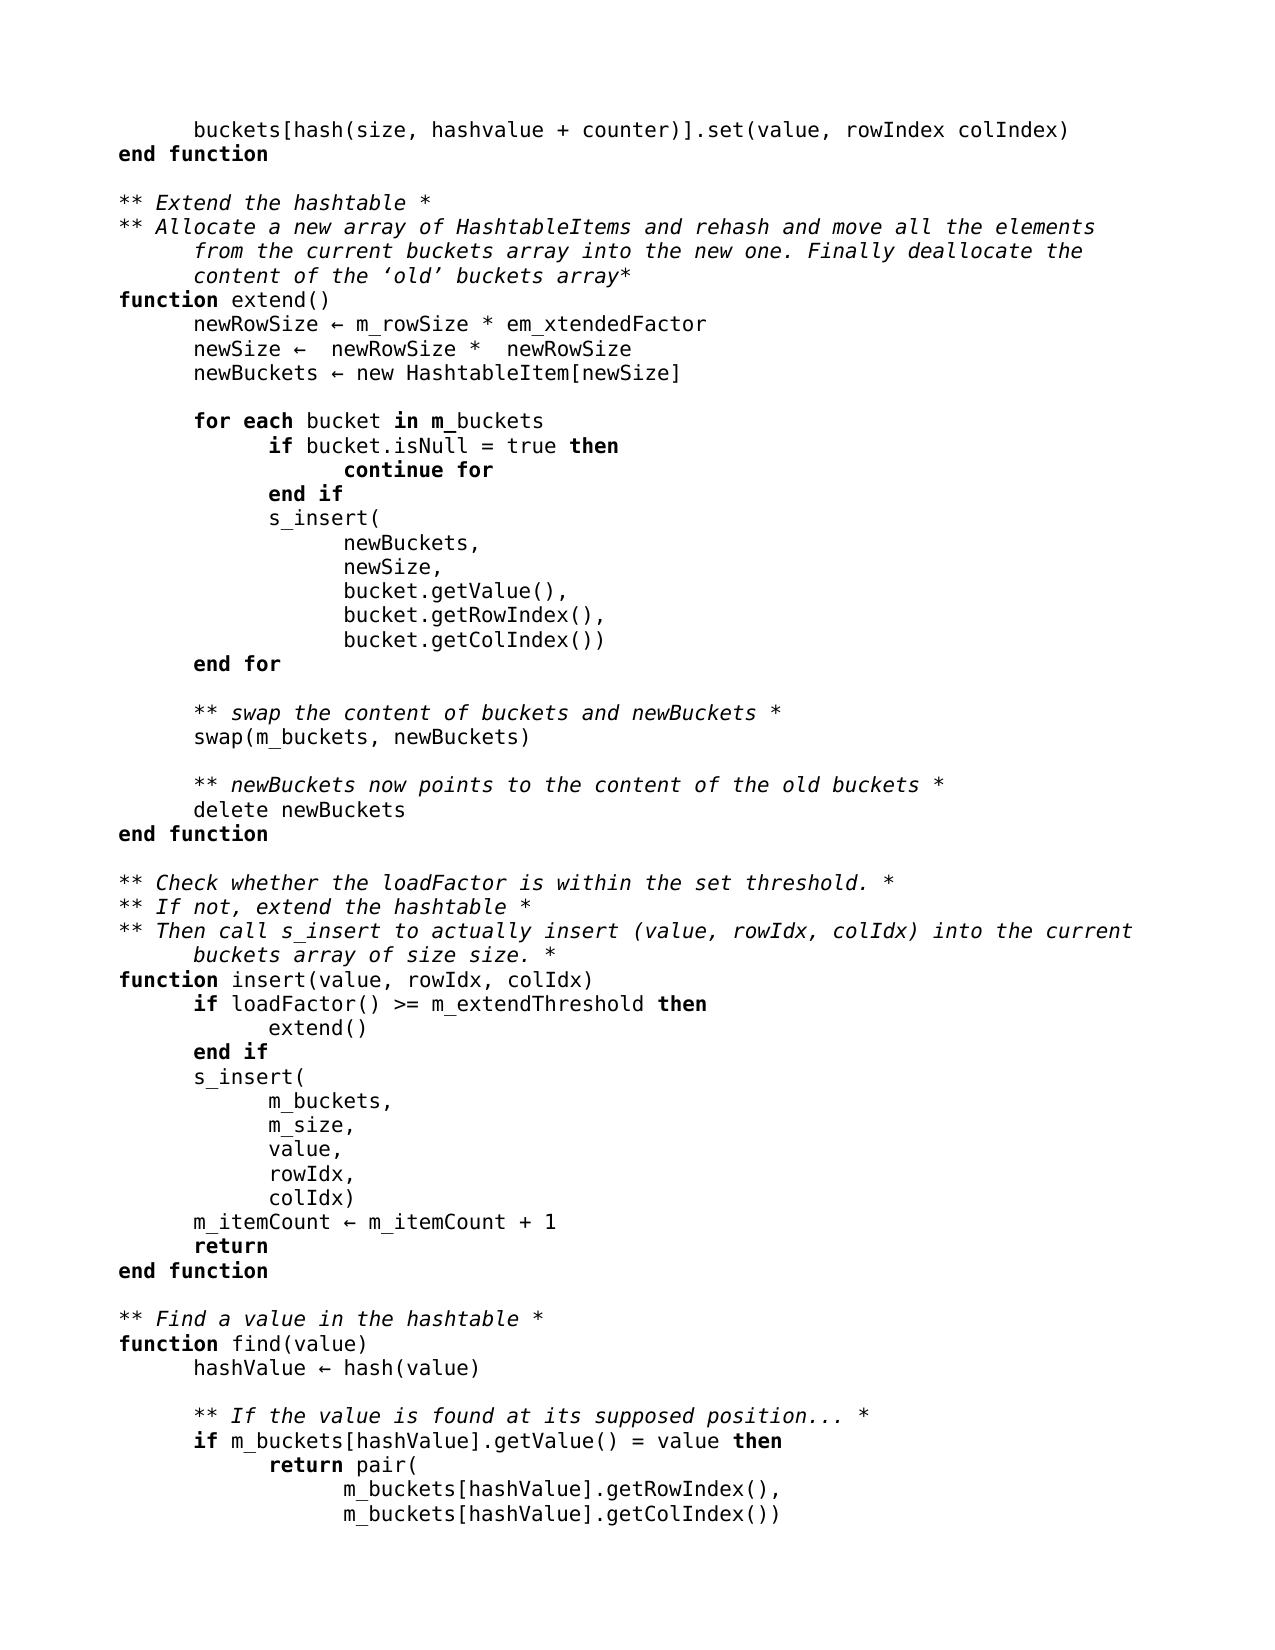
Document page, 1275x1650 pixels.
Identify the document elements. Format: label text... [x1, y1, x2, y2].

text swap(m_buckets, newBuckets) [118, 725, 1157, 749]
text newBuckets, [118, 531, 1157, 555]
text end function [118, 142, 1157, 167]
text continue for [118, 458, 1157, 482]
text ** Allocate a new array of HashtableItems and rehash and move all the elements from the current buckets array into the new one. Finally deallocate the content of the ‘old’ buckets array* [118, 215, 1157, 288]
text end if [118, 482, 1157, 506]
text ** Check whether the loadFactor is within the set threshold. * [118, 871, 1157, 895]
text ** Find a value in the hashtable * [118, 1307, 1157, 1332]
text value, [118, 1137, 1157, 1162]
text if bucket.isNull = true then [118, 434, 1157, 458]
text bucket.getRowIndex(), [118, 603, 1157, 628]
text newSize, [118, 555, 1157, 579]
text end function [118, 1259, 1157, 1283]
text buckets[hash(size, hashvalue + counter)].set(value, rowIndex colIndex) [118, 118, 1157, 142]
text return pair( [118, 1453, 1157, 1477]
text for each bucket in m_buckets [118, 409, 1157, 434]
text extend() [118, 1016, 1157, 1040]
text newBuckets ← new HashtableItem[newSize] [118, 361, 1157, 385]
text if m_buckets[hashValue].getValue() = value then [118, 1429, 1157, 1453]
text ** newBuckets now points to the content of the old buckets * [118, 773, 1157, 798]
text function insert(value, rowIdx, colIdx) [118, 968, 1157, 992]
text if loadFactor() >= m_extendThreshold then [118, 992, 1157, 1016]
text function extend() [118, 288, 1157, 312]
text s_insert( [118, 1065, 1157, 1089]
text bucket.getColIndex()) [118, 628, 1157, 652]
text end function [118, 822, 1157, 846]
text hashValue ← hash(value) [118, 1356, 1157, 1380]
text m_buckets, [118, 1089, 1157, 1113]
text ** If the value is found at its supposed position... * [118, 1404, 1157, 1429]
text function find(value) [118, 1332, 1157, 1356]
text ** Extend the hashtable * [118, 191, 1157, 215]
text delete newBuckets [118, 798, 1157, 822]
text return [118, 1234, 1157, 1259]
text end if [118, 1040, 1157, 1065]
text m_itemCount ← m_itemCount + 1 [118, 1210, 1157, 1234]
text m_size, [118, 1113, 1157, 1137]
text ** swap the content of buckets and newBuckets * [118, 701, 1157, 725]
text m_buckets[hashValue].getRowIndex(), m_buckets[hashValue].getColIndex()) [118, 1477, 1157, 1526]
text bucket.getValue(), [118, 579, 1157, 603]
text ** If not, extend the hashtable * [118, 895, 1157, 919]
text colIdx) [118, 1186, 1157, 1210]
text newRowSize ← m_rowSize * em_xtendedFactor [118, 312, 1157, 337]
text newSize ← newRowSize * newRowSize [118, 337, 1157, 361]
text rowIdx, [118, 1162, 1157, 1186]
text ** Then call s_insert to actually insert (value, rowIdx, colIdx) into the current buckets array of size size. * [118, 919, 1157, 968]
text end for [118, 652, 1157, 676]
text s_insert( [118, 506, 1157, 531]
